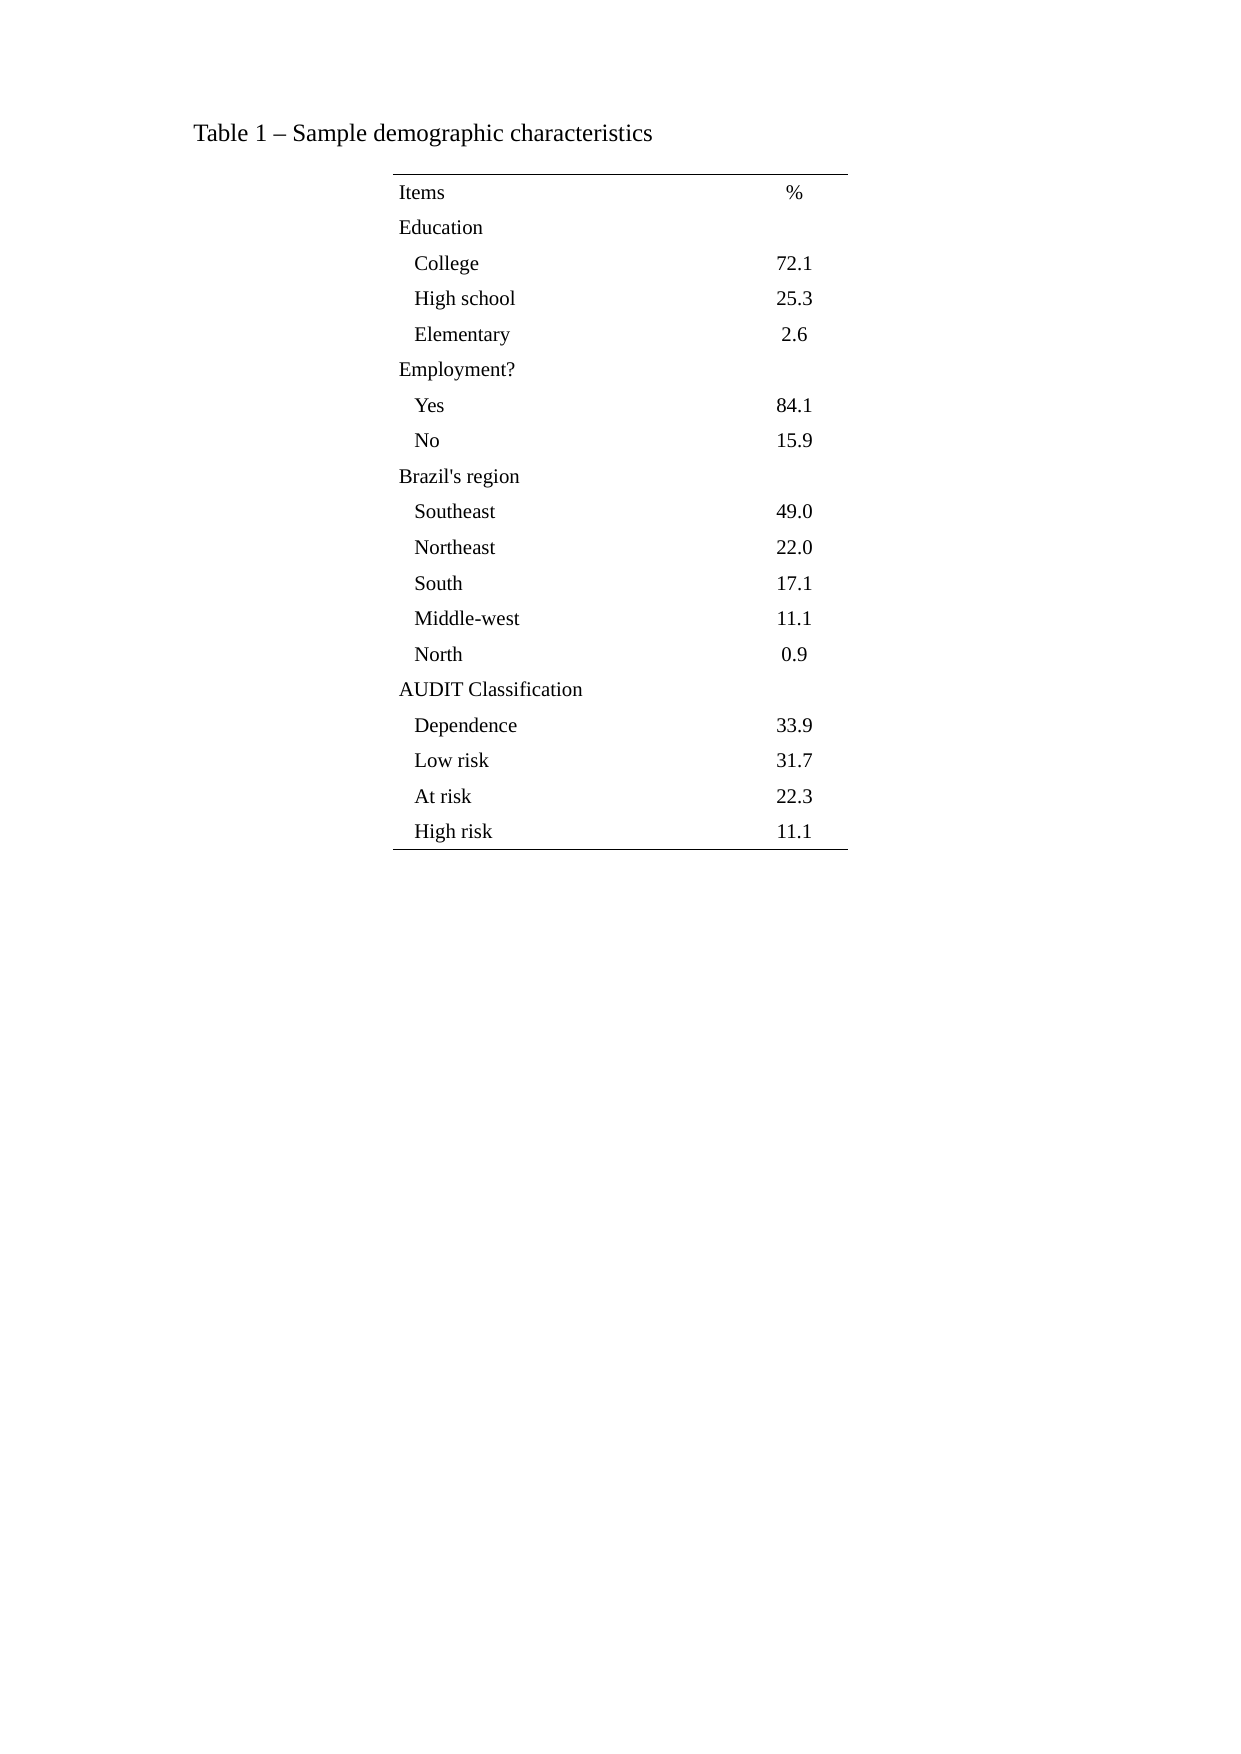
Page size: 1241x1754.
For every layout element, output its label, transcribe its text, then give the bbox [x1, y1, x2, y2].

table_cell Northeast [393, 529, 741, 565]
table_cell Employment? [393, 352, 741, 387]
table_cell Low risk [393, 742, 741, 778]
table_cell [741, 671, 847, 707]
table_cell 22.0 [741, 529, 847, 565]
table_cell North [393, 636, 741, 671]
table_header % [741, 175, 847, 209]
table_cell 0.9 [741, 636, 847, 671]
text Table 1 – Sample demographic characteristics [118, 118, 1122, 147]
table_cell High risk [393, 813, 741, 849]
table_cell At risk [393, 778, 741, 813]
table_cell 49.0 [741, 494, 847, 529]
table_cell Elementary [393, 316, 741, 352]
table_cell Brazil's region [393, 458, 741, 494]
table_cell 11.1 [741, 600, 847, 636]
table_cell 11.1 [741, 813, 847, 849]
table_cell 22.3 [741, 778, 847, 813]
table_cell South [393, 565, 741, 600]
table_cell AUDIT Classification [393, 671, 741, 707]
table_cell 2.6 [741, 316, 847, 352]
table_header Items [393, 175, 741, 209]
table_cell Yes [393, 387, 741, 423]
table_cell Dependence [393, 707, 741, 742]
table_cell 15.9 [741, 423, 847, 458]
table_cell College [393, 245, 741, 281]
table_cell 84.1 [741, 387, 847, 423]
table_cell Southeast [393, 494, 741, 529]
table_cell 17.1 [741, 565, 847, 600]
table_cell 31.7 [741, 742, 847, 778]
table_cell Middle-west [393, 600, 741, 636]
table_cell 72.1 [741, 245, 847, 281]
table_cell [741, 458, 847, 494]
table_cell [741, 210, 847, 245]
table_cell No [393, 423, 741, 458]
table_cell 25.3 [741, 281, 847, 316]
table_cell High school [393, 281, 741, 316]
table_cell 33.9 [741, 707, 847, 742]
table_cell [741, 352, 847, 387]
table_cell Education [393, 210, 741, 245]
